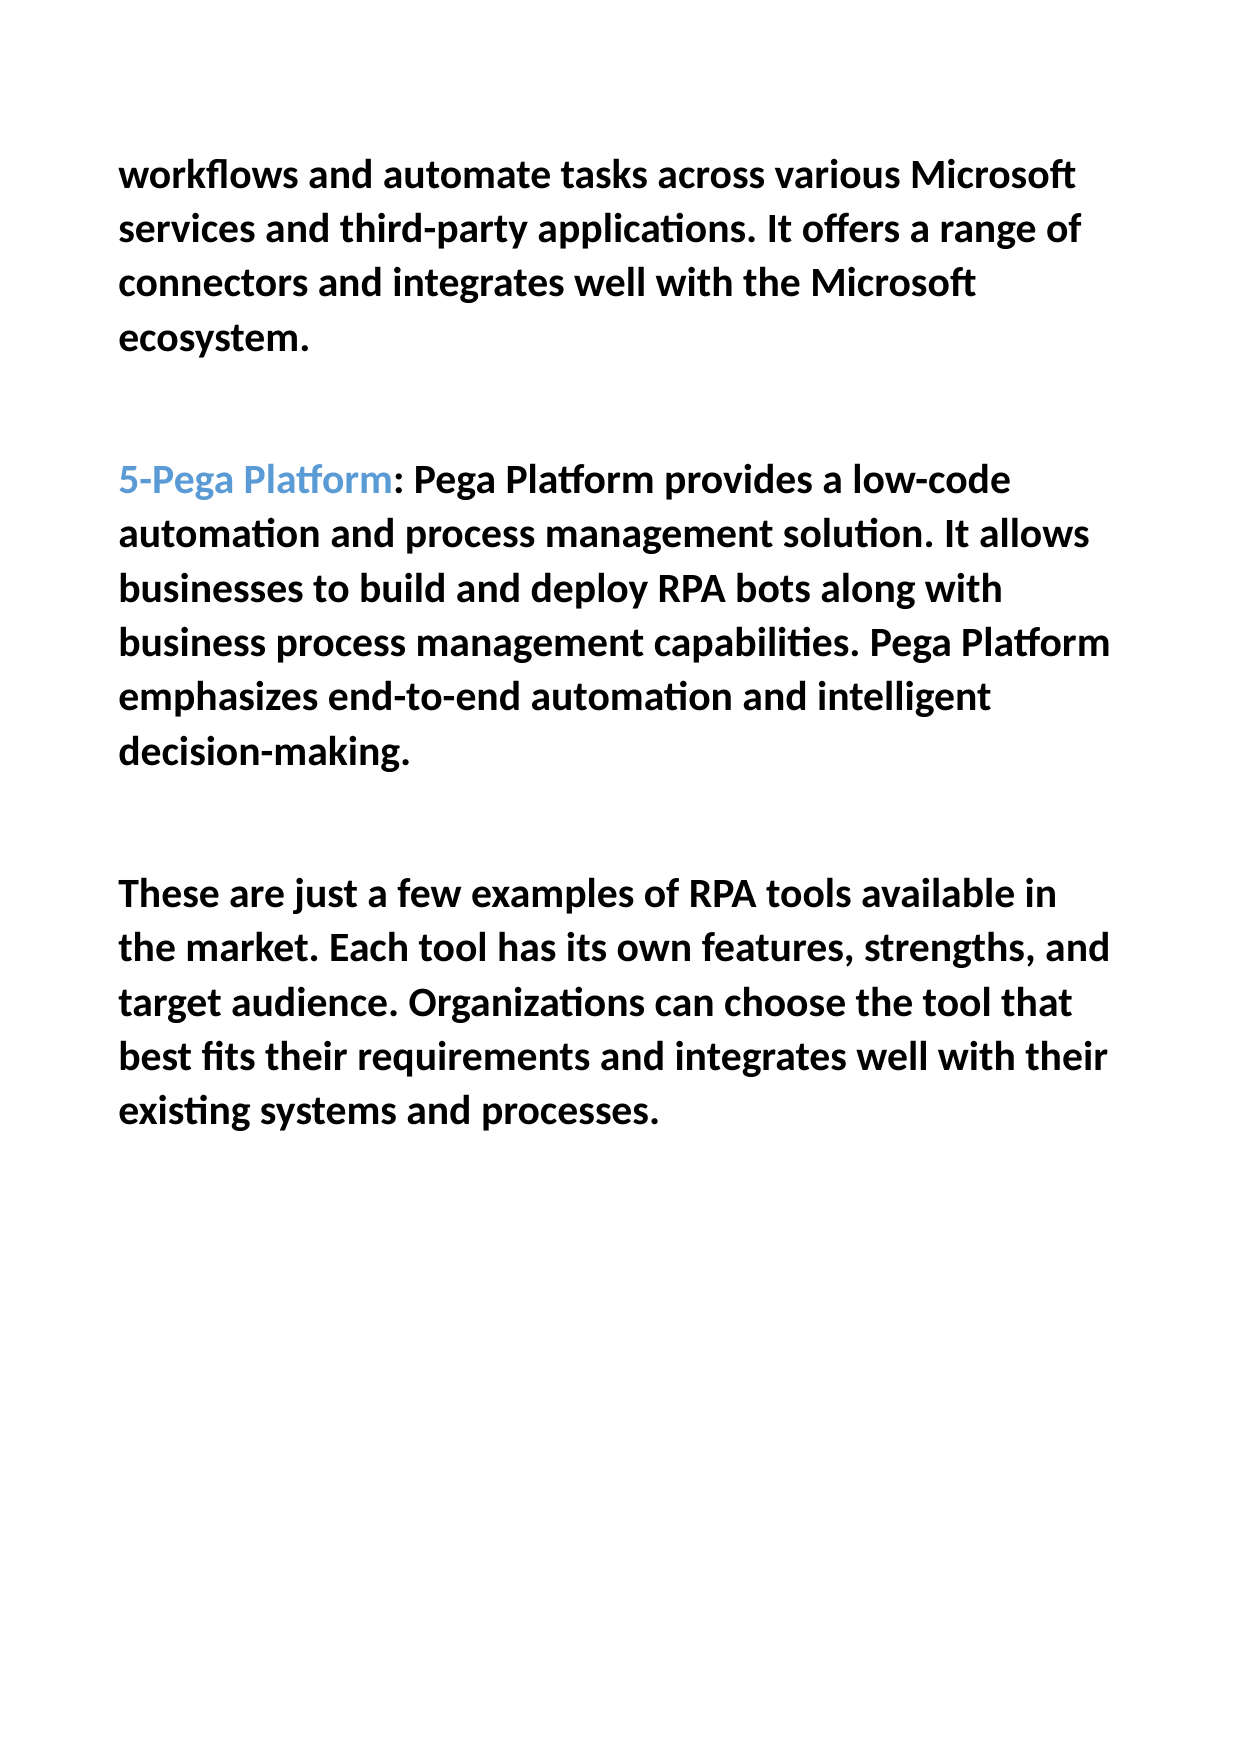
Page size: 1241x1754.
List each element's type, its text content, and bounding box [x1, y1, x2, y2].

text workflows and automate tasks across various Microsoft services and third-party applications. It offers a range of connectors and integrates well with the Microsoft ecosystem. [118, 148, 1122, 362]
text 5-Pega Platform: Pega Platform provides a low-code automation and process management solution. It allows businesses to build and deploy RPA bots along with business process management capabilities. Pega Platform emphasizes end-to-end automation and intelligent decision-making. [118, 453, 1122, 776]
text These are just a few examples of RPA tools available in the market. Each tool has its own features, strengths, and target audience. Organizations can choose the tool that best fits their requirements and integrates well with their existing systems and processes. [118, 867, 1122, 1135]
